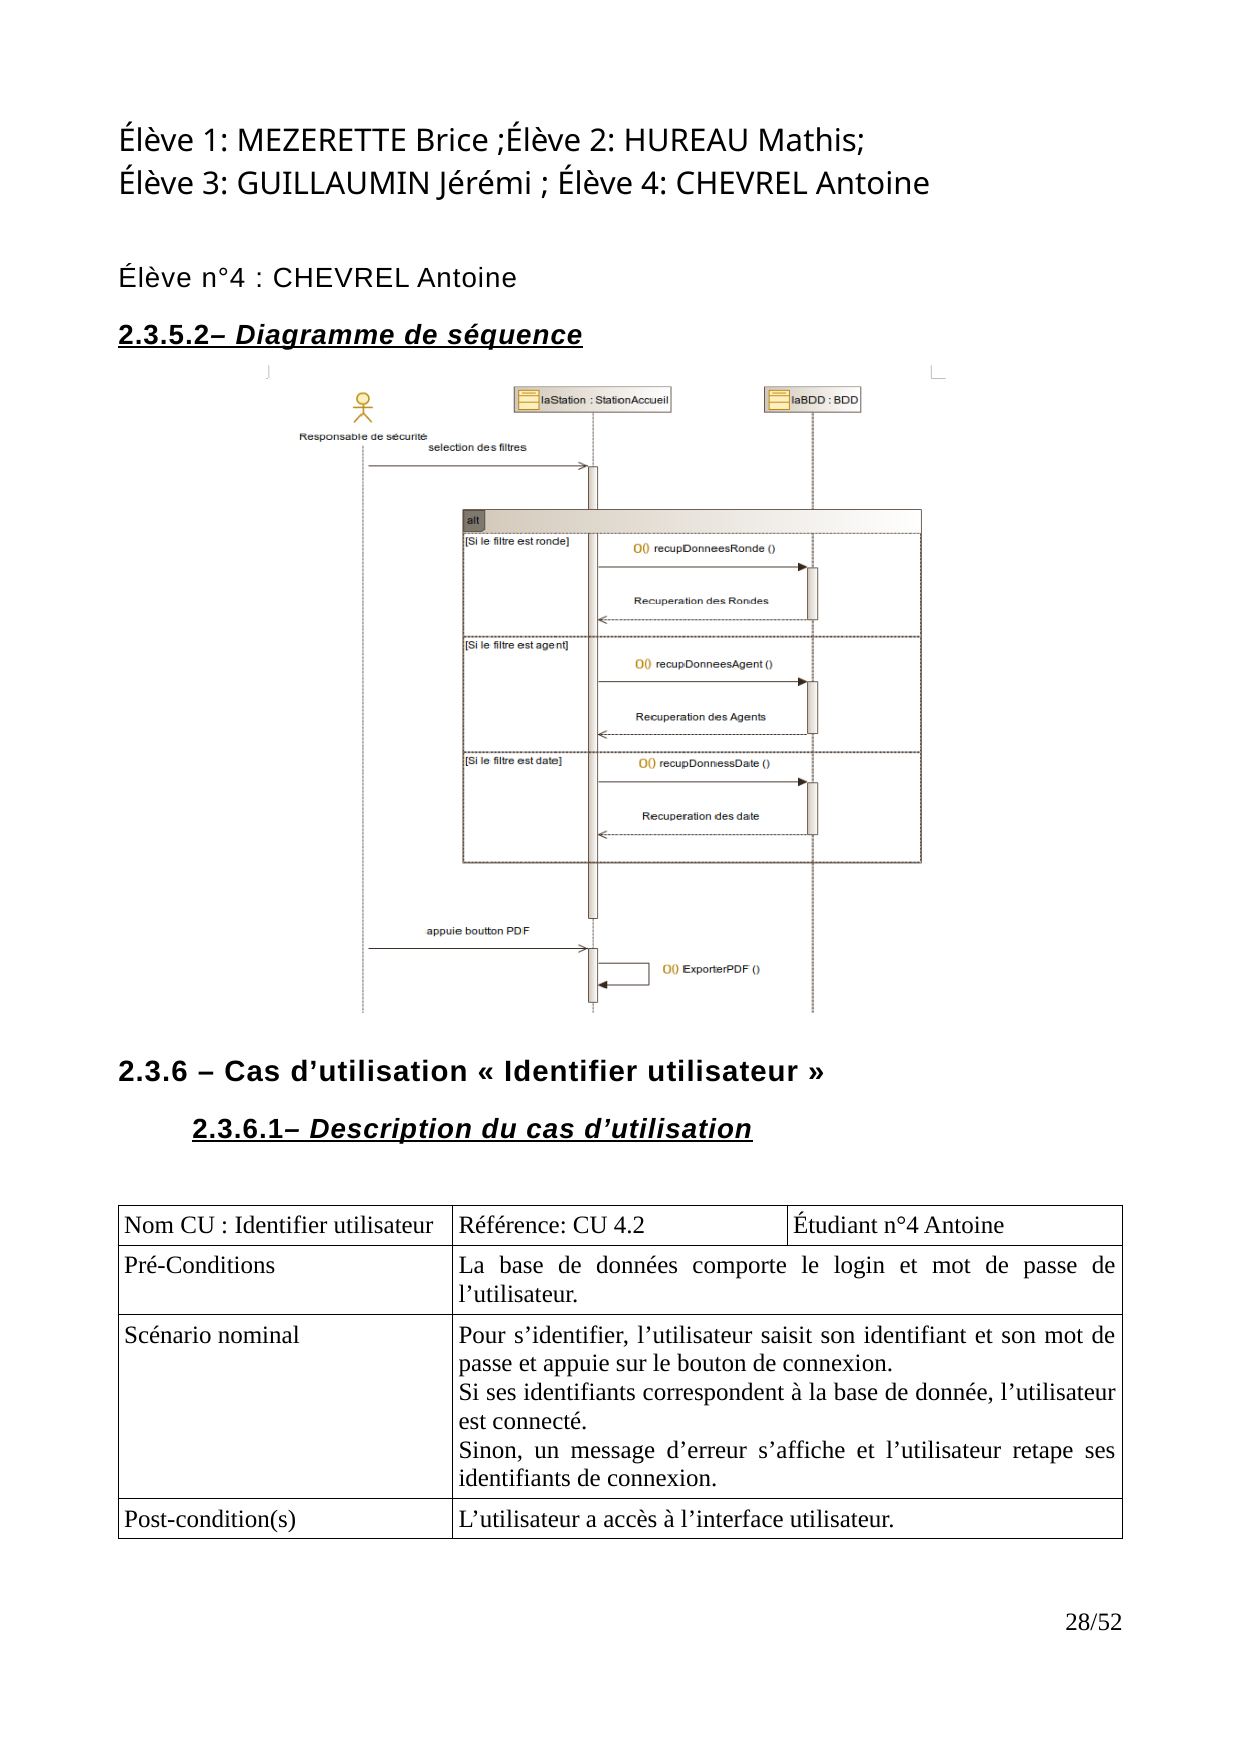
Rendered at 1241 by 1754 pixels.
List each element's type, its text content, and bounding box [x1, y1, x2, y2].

subtitle 2.3.5.2– Diagramme de séquence [118, 318, 1122, 350]
subtitle Élève n°4 : CHEVREL Antoine [118, 262, 1122, 293]
table_cell Scénario nominal [119, 1315, 452, 1498]
table_header Référence: CU 4.2 [453, 1206, 787, 1245]
table_cell La base de données comporte le login et mot de passe de l’utilisateur. [453, 1246, 1122, 1314]
subtitle 2.3.6 – Cas d’utilisation « Identifier utilisateur » [118, 1054, 1122, 1087]
subtitle 2.3.6.1– Description du cas d’utilisation [118, 1112, 1122, 1144]
picture [265, 362, 975, 1013]
table_cell Pour s’identifier, l’utilisateur saisit son identifiant et son mot de passe et appuie sur le bouton de connexion. Si ses identifiants correspondent à la base de donnée, l’utilisateur est connecté. Sinon, un message d’erreur s’affiche et l’utilisateur retape ses identifiants de connexion. [453, 1315, 1122, 1498]
table_header Nom CU : Identifier utilisateur [119, 1206, 452, 1245]
table_cell L’utilisateur a accès à l’interface utilisateur. [453, 1499, 1122, 1538]
table_cell Post-condition(s) [119, 1499, 452, 1538]
table_cell Pré-Conditions [119, 1246, 452, 1314]
table_header Étudiant n°4 Antoine [788, 1206, 1122, 1245]
